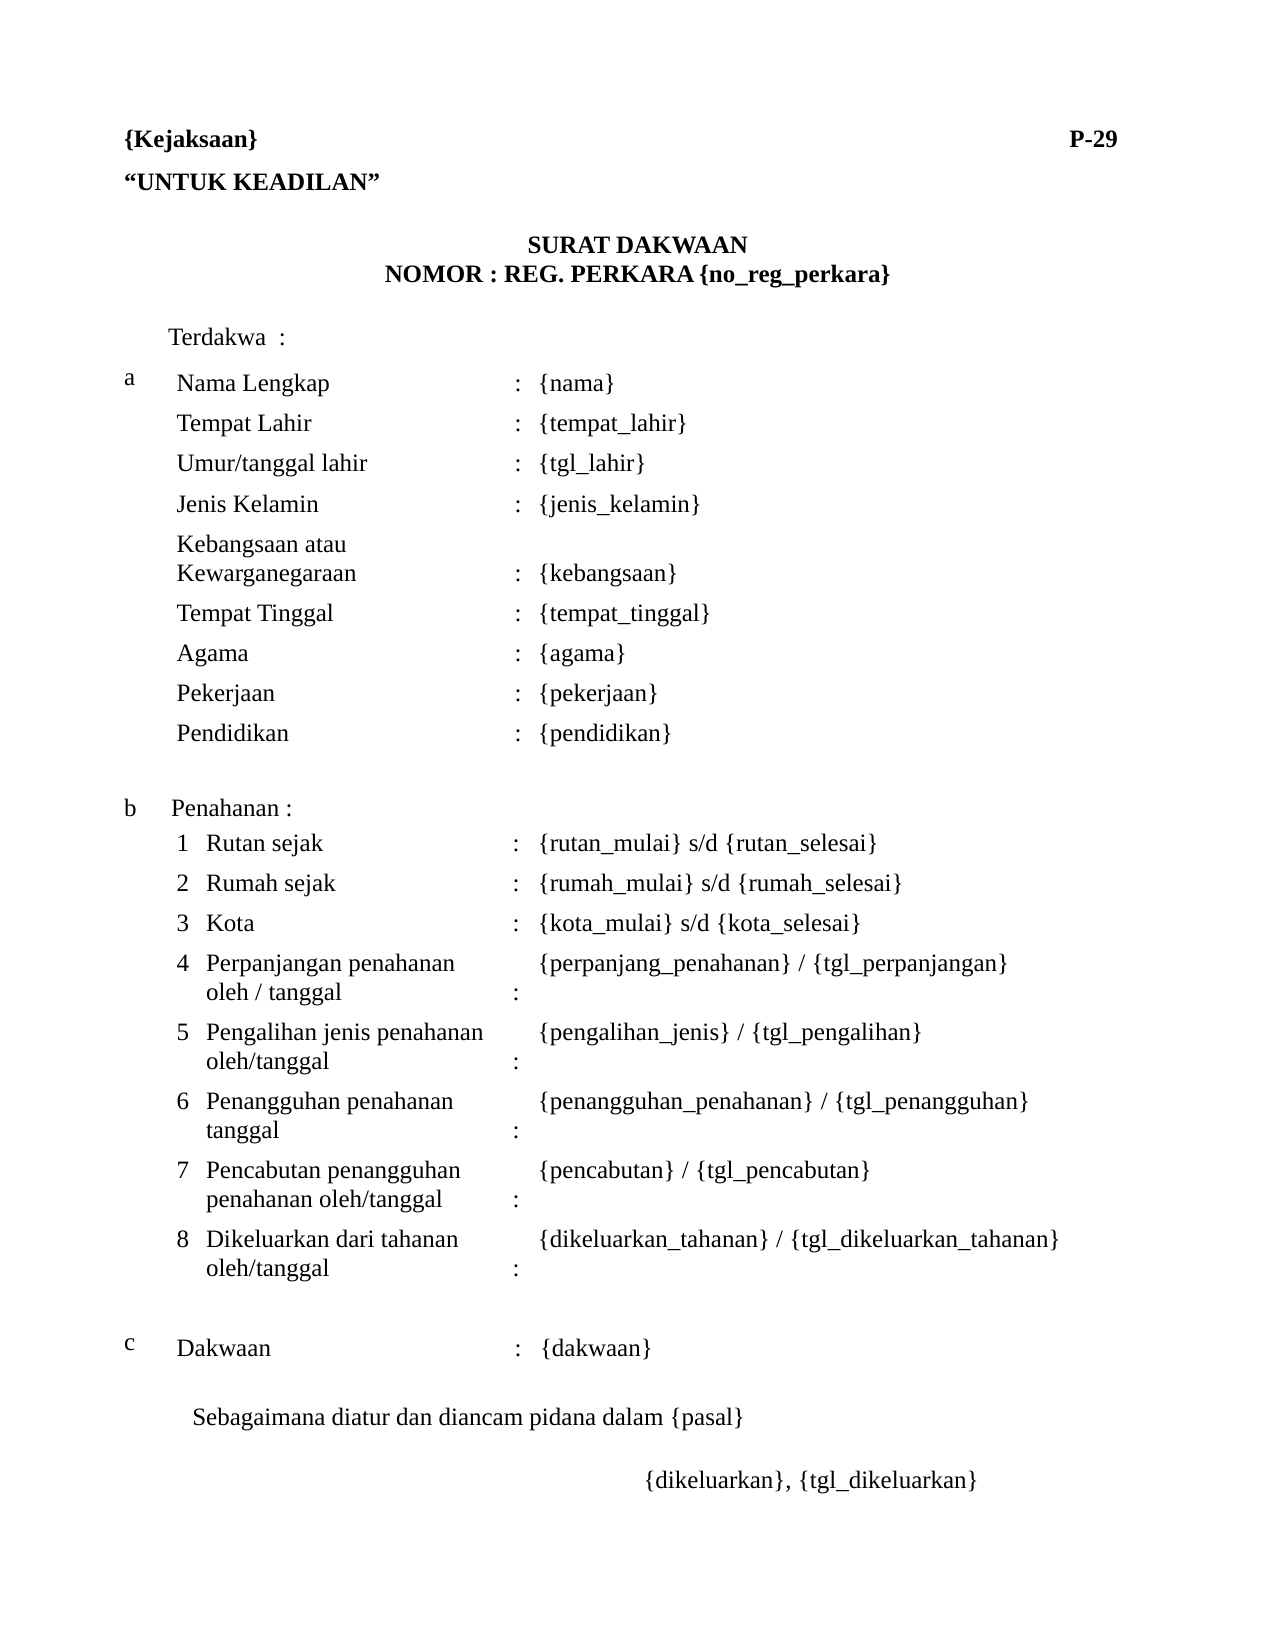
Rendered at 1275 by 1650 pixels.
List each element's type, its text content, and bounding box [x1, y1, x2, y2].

table_cell Rumah sejak [200, 862, 507, 902]
table_cell 7 [171, 1149, 200, 1218]
table_cell : [509, 523, 532, 592]
table_cell {tgl_lahir} [532, 443, 1130, 483]
table_cell 3 [171, 902, 200, 942]
table_cell {kebangsaan} [532, 523, 1130, 592]
table_cell : [509, 592, 532, 632]
table_cell : [507, 862, 532, 902]
table_cell : [509, 632, 532, 672]
table_cell {agama} [532, 632, 1130, 672]
table_cell : [509, 483, 532, 523]
table_header a [118, 357, 165, 787]
table_cell Pekerjaan [171, 673, 508, 713]
table_header Nama Lengkap [171, 362, 508, 402]
table_cell {dikeluarkan_tahanan} / {tgl_dikeluarkan_tahanan} [532, 1218, 1130, 1287]
table_cell Jenis Kelamin [171, 483, 508, 523]
table_header {rutan_mulai} s/d {rutan_selesai} [532, 822, 1130, 862]
table_header [118, 1460, 637, 1500]
table_header {nama} [532, 362, 1130, 402]
table_cell Agama [171, 632, 508, 672]
table_cell {perpanjang_penahanan} / {tgl_perpanjangan} [532, 943, 1130, 1011]
table_header : [509, 1328, 534, 1368]
table_cell {rumah_mulai} s/d {rumah_selesai} [532, 862, 1130, 902]
table_cell Dikeluarkan dari tahanan oleh/tanggal [200, 1218, 507, 1287]
table_cell 4 [171, 943, 200, 1011]
table_cell 2 [171, 862, 200, 902]
table_header {dikeluarkan}, {tgl_dikeluarkan} [638, 1460, 1061, 1500]
table_cell 8 [171, 1218, 200, 1287]
table_cell {kota_mulai} s/d {kota_selesai} [532, 902, 1130, 942]
text Sebagaimana diatur dan diancam pidana dalam {pasal} [118, 1402, 1157, 1431]
table_cell : [507, 1011, 532, 1080]
table_cell : [507, 943, 532, 1011]
table_header P-29 [1063, 118, 1157, 161]
table_header : [509, 362, 532, 402]
table_cell Penahanan : [165, 788, 1136, 1322]
table_cell 5 [171, 1011, 200, 1080]
table_cell {pendidikan} [532, 713, 1130, 753]
table_cell [165, 1322, 1136, 1402]
table_cell {pengalihan_jenis} / {tgl_pengalihan} [532, 1011, 1130, 1080]
table_cell Pencabutan penangguhan penahanan oleh/tanggal [200, 1149, 507, 1218]
table_cell Kebangsaan atau Kewarganegaraan [171, 523, 508, 592]
table_cell {pekerjaan} [532, 673, 1130, 713]
table_cell : [507, 902, 532, 942]
table_cell : [509, 403, 532, 443]
table_cell Umur/tanggal lahir [171, 443, 508, 483]
table_cell {pencabutan} / {tgl_pencabutan} [532, 1149, 1130, 1218]
text SURAT DAKWAAN [118, 230, 1157, 259]
table_header : [507, 822, 532, 862]
table_cell : [509, 673, 532, 713]
table_cell 6 [171, 1080, 200, 1149]
table_cell Tempat Lahir [171, 403, 508, 443]
table_cell {tempat_tinggal} [532, 592, 1130, 632]
table_cell : [509, 713, 532, 753]
table_header Rutan sejak [200, 822, 507, 862]
table_header {Kejaksaan} [118, 118, 1063, 161]
table_cell : [509, 443, 532, 483]
table_cell Perpanjangan penahanan oleh / tanggal [200, 943, 507, 1011]
table_header “UNTUK KEADILAN” [118, 161, 417, 201]
table_cell Tempat Tinggal [171, 592, 508, 632]
table_cell : [507, 1080, 532, 1149]
table_cell : [507, 1149, 532, 1218]
table_cell {tempat_lahir} [532, 403, 1130, 443]
table_header 1 [171, 822, 200, 862]
table_cell {penangguhan_penahanan} / {tgl_penangguhan} [532, 1080, 1130, 1149]
table_header {dakwaan} [534, 1328, 1130, 1368]
table_header Terdakwa : [162, 316, 338, 357]
text NOMOR : REG. PERKARA {no_reg_perkara} [118, 259, 1157, 288]
table_header Dakwaan [171, 1328, 508, 1368]
table_cell c [118, 1322, 165, 1402]
table_cell Pendidikan [171, 713, 508, 753]
table_cell Kota [200, 902, 507, 942]
table_cell : [507, 1218, 532, 1287]
table_cell Penangguhan penahanan tanggal [200, 1080, 507, 1149]
table_cell b [118, 788, 165, 1322]
table_header [165, 357, 1136, 787]
table_cell {jenis_kelamin} [532, 483, 1130, 523]
table_cell Pengalihan jenis penahanan oleh/tanggal [200, 1011, 507, 1080]
